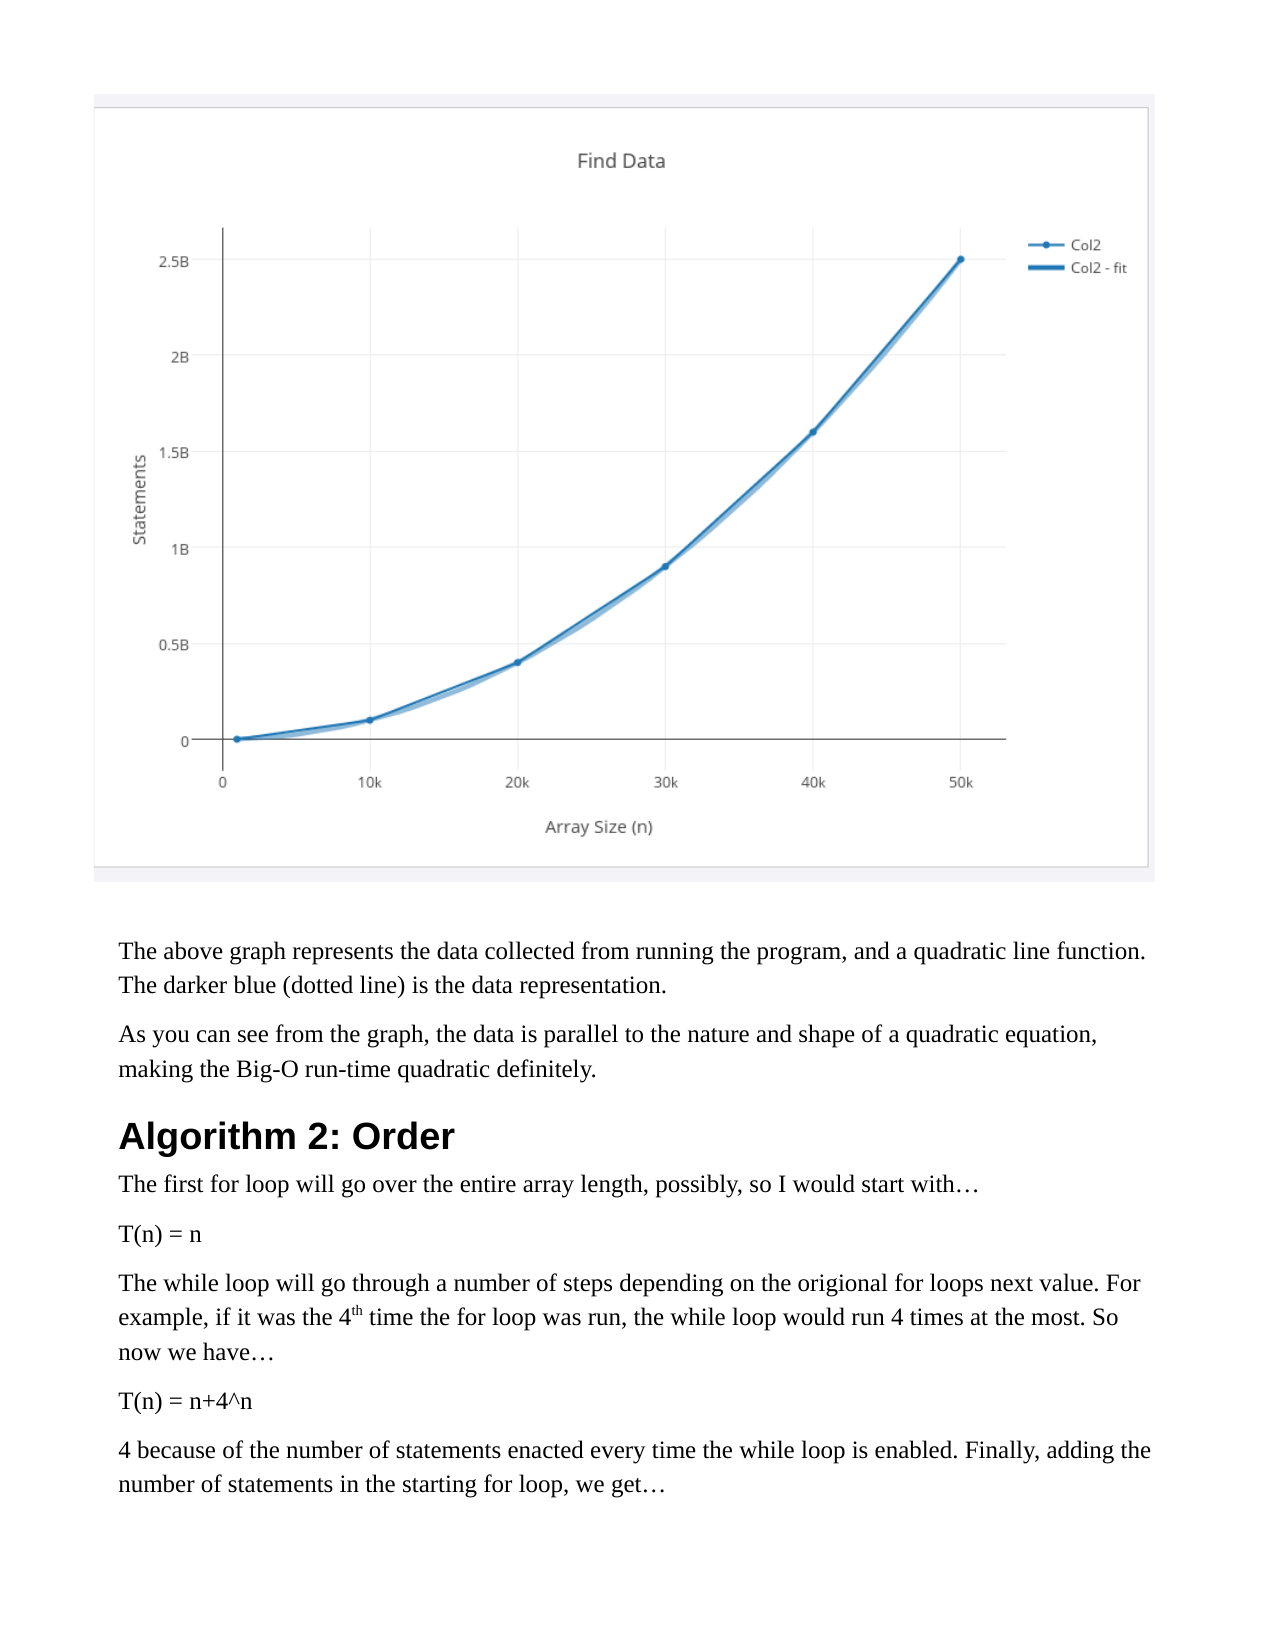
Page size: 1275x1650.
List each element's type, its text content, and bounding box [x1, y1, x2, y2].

text The while loop will go through a number of steps depending on the origional for loops next value. For example, if it was the 4th time the for loop was run, the while loop would run 4 times at the most. So now we have… [118, 1268, 1157, 1365]
text T(n) = n+4^n [118, 1386, 1157, 1414]
text T(n) = n [118, 1219, 1157, 1247]
subtitle Algorithm 2: Order [118, 1113, 1157, 1157]
text As you can see from the graph, the data is parallel to the nature and shape of a quadratic equation, making the Big-O run-time quadratic definitely. [118, 1019, 1157, 1083]
picture [93, 94, 1155, 882]
text The above graph represents the data collected from running the program, and a quadratic line function. The darker blue (dotted line) is the data representation. [118, 936, 1157, 999]
text The first for loop will go over the entire array length, possibly, so I would start with… [118, 1169, 1157, 1198]
text 4 because of the number of statements enacted every time the while loop is enabled. Finally, adding the number of statements in the starting for loop, we get… [118, 1435, 1157, 1498]
